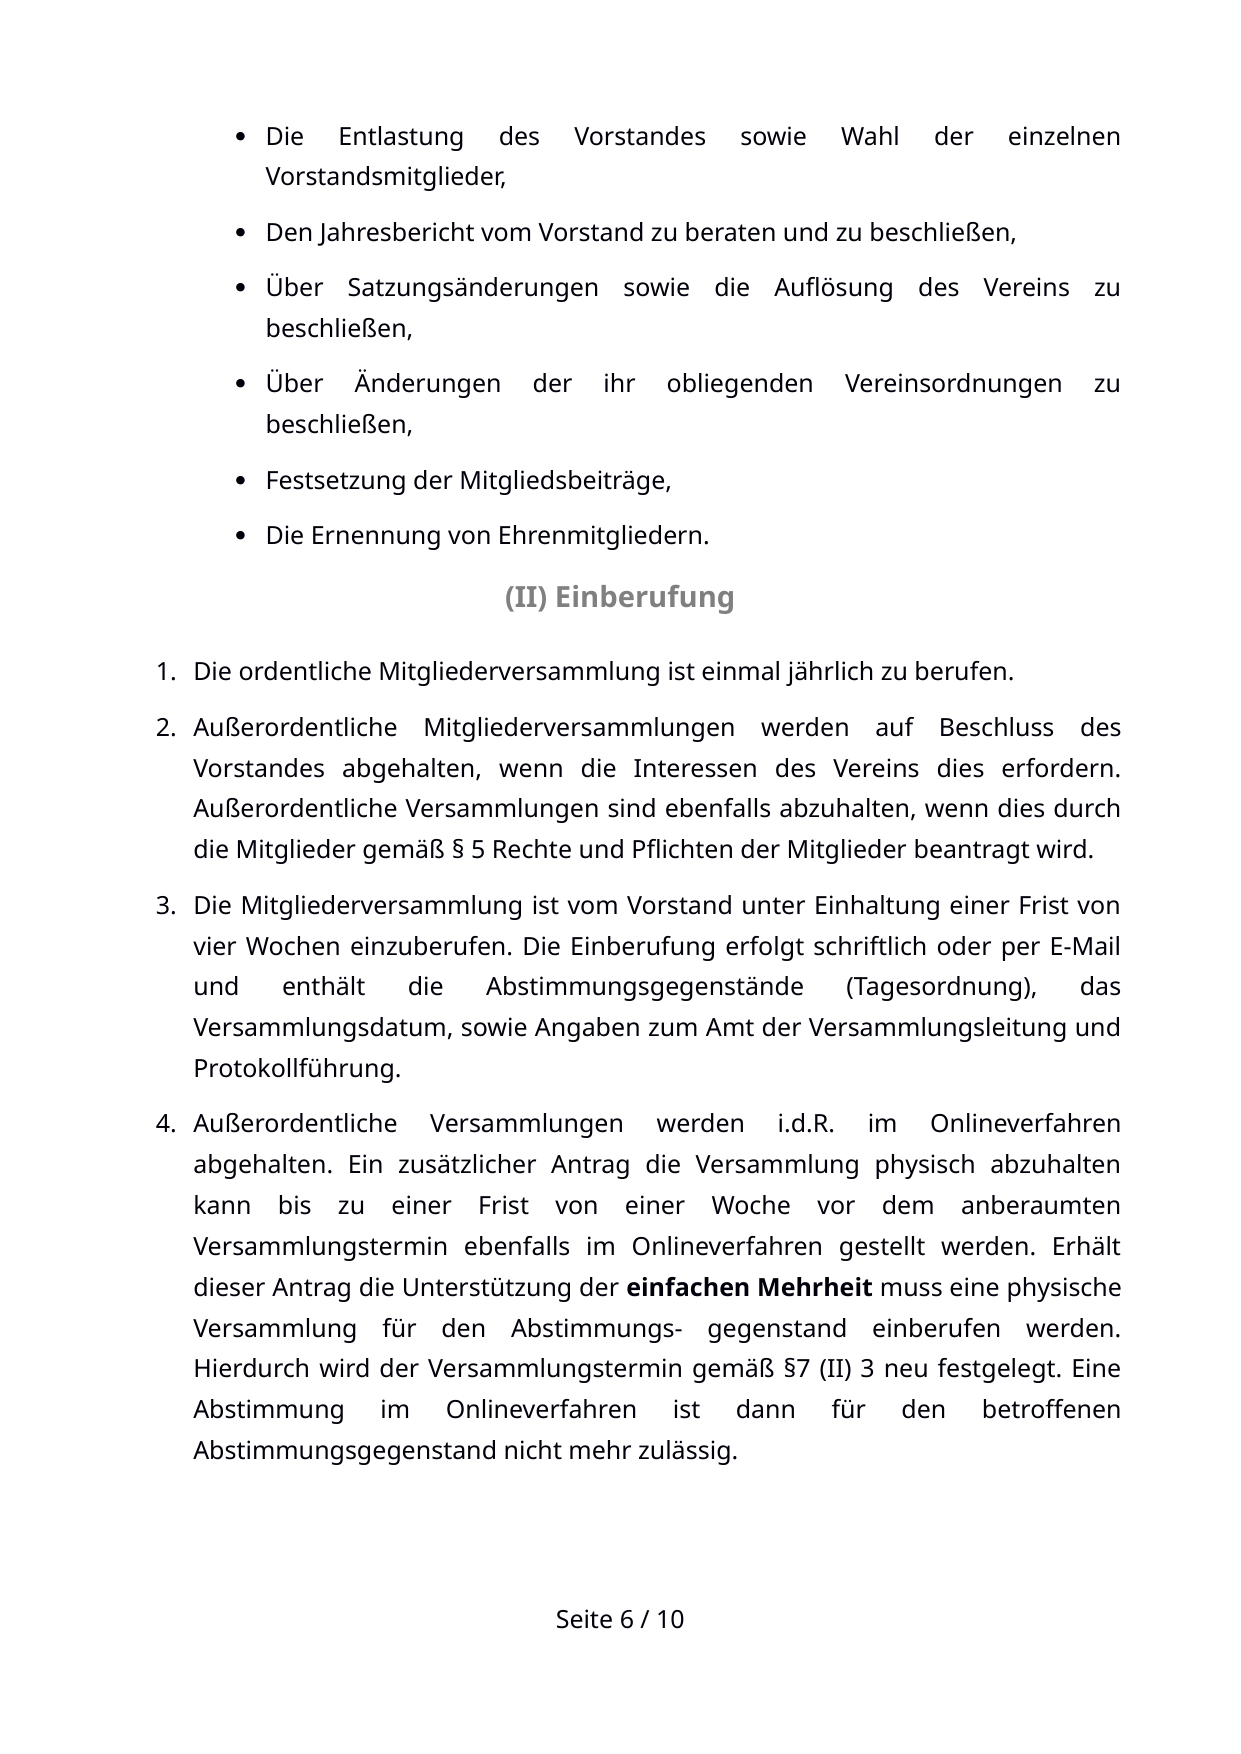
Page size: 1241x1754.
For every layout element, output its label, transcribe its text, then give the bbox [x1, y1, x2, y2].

list Über Änderungen der ihr obliegenden Vereinsordnungen zu beschließen, [236, 366, 1122, 441]
subtitle (II) Einberufung [118, 577, 1122, 616]
list Die Entlastung des Vorstandes sowie Wahl der einzelnen Vorstandsmitglieder, [236, 118, 1122, 193]
list Außerordentliche Versammlungen werden i.d.R. im Onlineverfahren abgehalten. Ein zusätzlicher Antrag die Versammlung physisch abzuhalten kann bis zu einer Frist von einer Woche vor dem anberaumten Versammlungstermin ebenfalls im Onlineverfahren gestellt werden. Erhält dieser Antrag die Unterstützung der einfachen Mehrheit muss eine physische Versammlung für den Abstimmungs- gegenstand einberufen werden. Hierdurch wird der Versammlungstermin gemäß §7 (II) 3 neu festgelegt. Eine Abstimmung im Onlineverfahren ist dann für den betroffenen Abstimmungsgegenstand nicht mehr zulässig. [156, 1106, 1122, 1467]
list Die Ernennung von Ehrenmitgliedern. [236, 518, 1122, 552]
list Außerordentliche Mitgliederversammlungen werden auf Beschluss des Vorstandes abgehalten, wenn die Interessen des Vereins dies erfordern. Außerordentliche Versammlungen sind ebenfalls abzuhalten, wenn dies durch die Mitglieder gemäß § 5 Rechte und Pflichten der Mitglieder beantragt wird. [156, 709, 1122, 866]
list Festsetzung der Mitgliedsbeiträge, [236, 462, 1122, 496]
list Über Satzungsänderungen sowie die Auflösung des Vereins zu beschließen, [236, 270, 1122, 345]
list Den Jahresbericht vom Vorstand zu beraten und zu beschließen, [236, 214, 1122, 248]
list Die ordentliche Mitgliederversammlung ist einmal jährlich zu berufen. [156, 654, 1122, 688]
list Die Mitgliederversammlung ist vom Vorstand unter Einhaltung einer Frist von vier Wochen einzuberufen. Die Einberufung erfolgt schriftlich oder per E-Mail und enthält die Abstimmungsgegenstände (Tagesordnung), das Versammlungsdatum, sowie Angaben zum Amt der Versammlungsleitung und Protokollführung. [156, 887, 1122, 1085]
